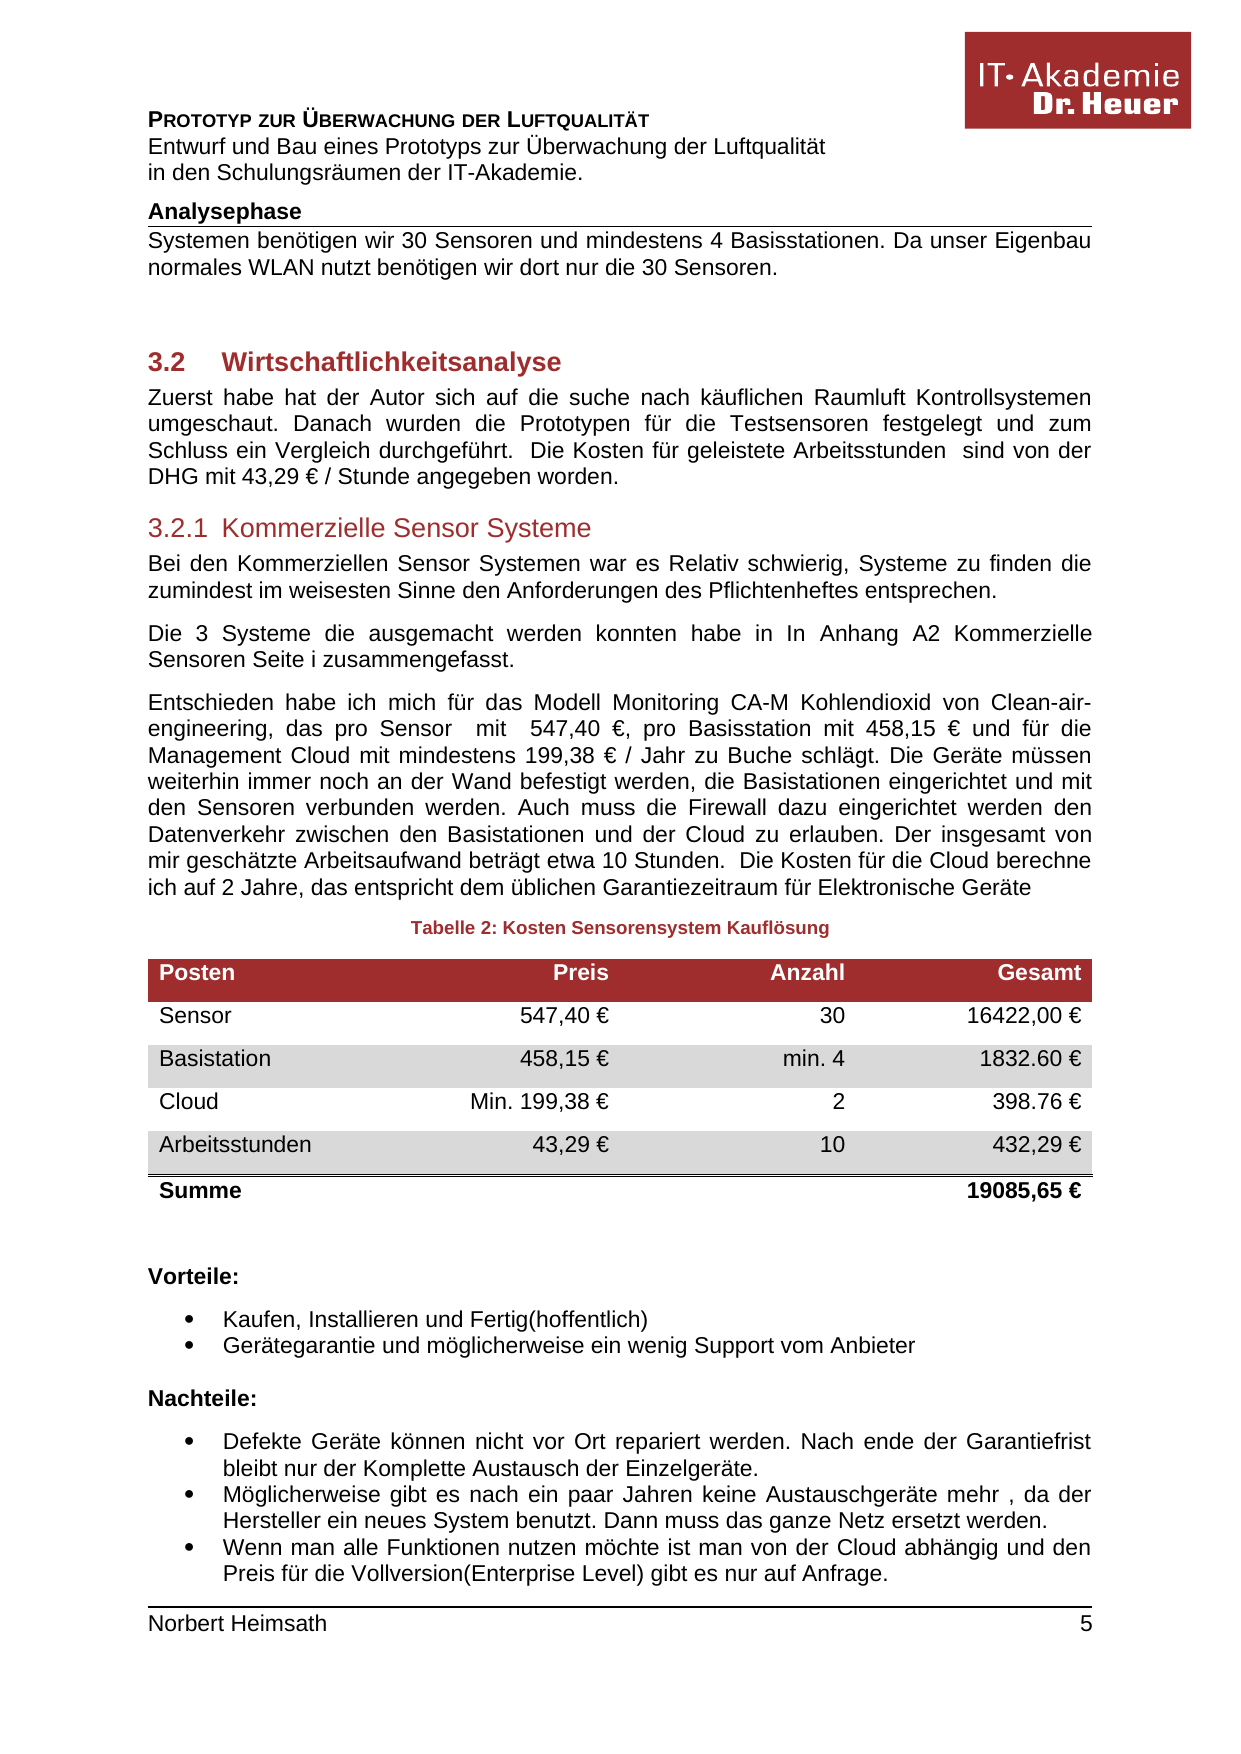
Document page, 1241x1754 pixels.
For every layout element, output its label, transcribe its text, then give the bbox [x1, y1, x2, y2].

table_cell 1832.60 € [856, 1045, 1092, 1088]
table_header Posten [148, 959, 384, 1002]
table_cell [384, 1177, 620, 1220]
table_cell 16422,00 € [856, 1002, 1092, 1045]
subtitle Kommerzielle Sensor Systeme [148, 512, 1092, 544]
text Die 3 Systeme die ausgemacht werden konnten habe in In Anhang A2 Kommerzielle Sensoren Seite i zusammengefasst. [148, 619, 1092, 672]
list Gerätegarantie und möglicherweise ein wenig Support vom Anbieter [185, 1332, 1092, 1359]
list Möglicherweise gibt es nach ein paar Jahren keine Austauschgeräte mehr , da der Hersteller ein neues System benutzt. Dann muss das ganze Netz ersetzt werden. [185, 1481, 1092, 1534]
table_cell min. 4 [620, 1045, 856, 1088]
table_cell Arbeitsstunden [148, 1131, 384, 1174]
text Vorteile: [148, 1263, 1092, 1289]
list Kaufen, Installieren und Fertig(hoffentlich) [185, 1306, 1092, 1332]
table_cell [620, 1177, 856, 1220]
table_cell 398.76 € [856, 1088, 1092, 1131]
table_cell 547,40 € [384, 1002, 620, 1045]
table_cell Cloud [148, 1088, 384, 1131]
subtitle Wirtschaftlichkeitsanalyse [148, 346, 1092, 377]
text Zuerst habe hat der Autor sich auf die suche nach käuflichen Raumluft Kontrollsystemen umgeschaut. Danach wurden die Prototypen für die Testsensoren festgelegt und zum Schluss ein Vergleich durchgeführt. Die Kosten für geleistete Arbeitsstunden sind von der DHG mit 43,29 € / Stunde angegeben worden. [148, 384, 1092, 489]
table_cell 43,29 € [384, 1131, 620, 1174]
table_cell 19085,65 € [856, 1177, 1092, 1220]
table_header Gesamt [856, 959, 1092, 1002]
list Wenn man alle Funktionen nutzen möchte ist man von der Cloud abhängig und den Preis für die Vollversion(Enterprise Level) gibt es nur auf Anfrage. [185, 1534, 1092, 1586]
table_cell Summe [148, 1177, 384, 1220]
text Tabelle 2: Kosten Sensorensystem Kauflösung [148, 916, 1092, 938]
table_cell 432,29 € [856, 1131, 1092, 1174]
text Systemen benötigen wir 30 Sensoren und mindestens 4 Basisstationen. Da unser Eigenbau normales WLAN nutzt benötigen wir dort nur die 30 Sensoren. [148, 227, 1092, 280]
table_cell 10 [620, 1131, 856, 1174]
table_cell Min. 199,38 € [384, 1088, 620, 1131]
table_cell Basistation [148, 1045, 384, 1088]
list Defekte Geräte können nicht vor Ort repariert werden. Nach ende der Garantiefrist bleibt nur der Komplette Austausch der Einzelgeräte. [185, 1428, 1092, 1481]
table_cell 2 [620, 1088, 856, 1131]
table_header Anzahl [620, 959, 856, 1002]
text Bei den Kommerziellen Sensor Systemen war es Relativ schwierig, Systeme zu finden die zumindest im weisesten Sinne den Anforderungen des Pflichtenheftes entsprechen. [148, 550, 1092, 603]
table_cell Sensor [148, 1002, 384, 1045]
table_cell 458,15 € [384, 1045, 620, 1088]
table_header Preis [384, 959, 620, 1002]
text Nachteile: [148, 1385, 1092, 1412]
table_cell 30 [620, 1002, 856, 1045]
text Entschieden habe ich mich für das Modell Monitoring CA-M Kohlendioxid von Clean-air-engineering, das pro Sensor mit 547,40 €, pro Basisstation mit 458,15 € und für die Management Cloud mit mindestens 199,38 € / Jahr zu Buche schlägt. Die Geräte müssen weiterhin immer noch an der Wand befestigt werden, die Basistationen eingerichtet und mit den Sensoren verbunden werden. Auch muss die Firewall dazu eingerichtet werden den Datenverkehr zwischen den Basistationen und der Cloud zu erlauben. Der insgesamt von mir geschätzte Arbeitsaufwand beträgt etwa 10 Stunden. Die Kosten für die Cloud berechne ich auf 2 Jahre, das entspricht dem üblichen Garantiezeitraum für Elektronische Geräte [148, 689, 1092, 900]
